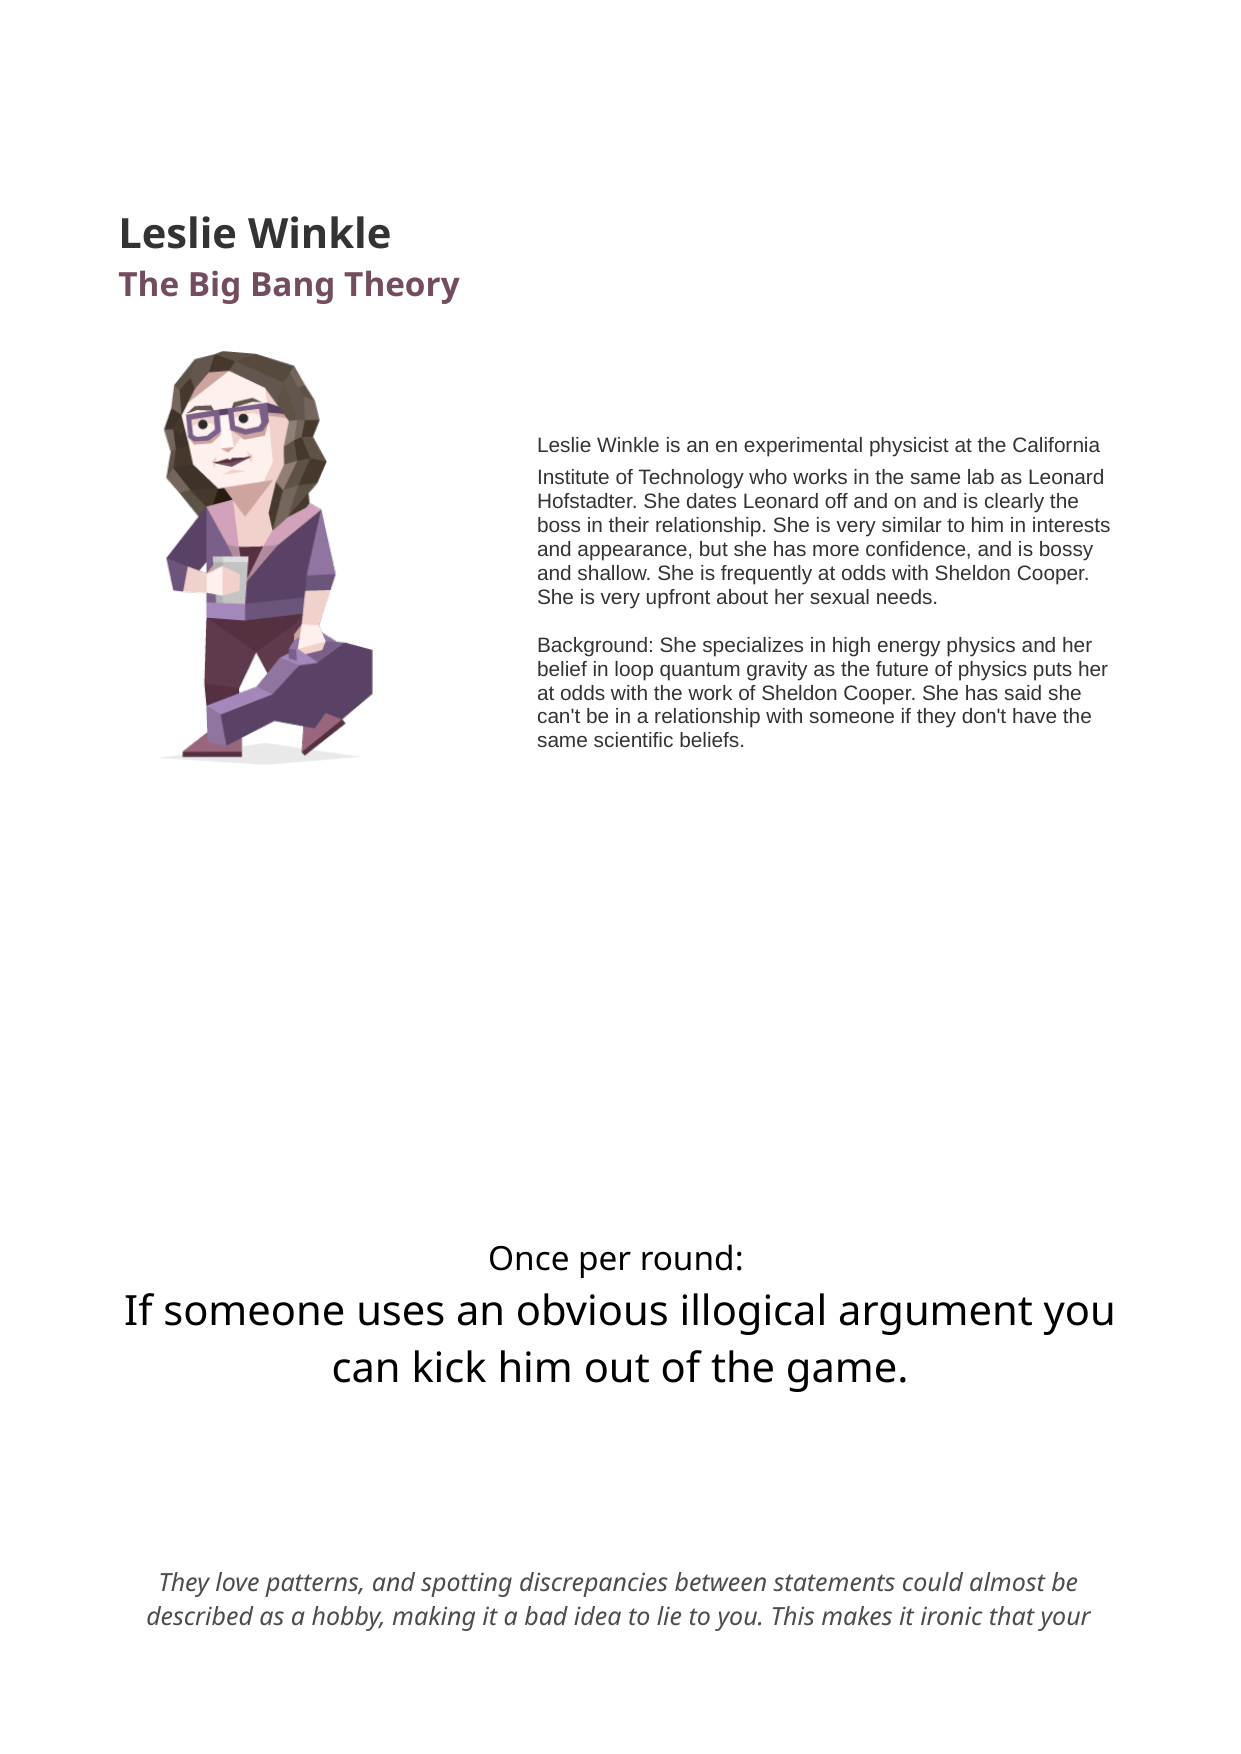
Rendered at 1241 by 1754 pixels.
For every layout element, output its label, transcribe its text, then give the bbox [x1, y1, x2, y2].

text The Big Bang Theory [118, 260, 1122, 306]
text Leslie Winkle is an en experimental physicist at the California Institute of Technology who works in the same lab as Leonard Hofstadter. She dates Leonard off and on and is clearly the boss in their relationship. She is very similar to him in interests and appearance, but she has more confidence, and is bossy and shallow. She is frequently at odds with Sheldon Cooper. She is very upfront about her sexual needs. Background: She specializes in high energy physics and her belief in loop quantum gravity as the future of physics puts her at odds with the work of Sheldon Cooper. She has said she can't be in a relationship with someone if they don't have the same scientific beliefs. [118, 408, 1122, 781]
picture [59, 351, 473, 765]
text They love patterns, and spotting discrepancies between statements could almost be described as a hobby, making it a bad idea to lie to you. This makes it ironic that your [118, 1564, 1122, 1633]
text Leslie Winkle [118, 204, 1122, 260]
text Once per round: [118, 1235, 1122, 1281]
text If someone uses an obvious illogical argument you can kick him out of the game. [118, 1281, 1122, 1394]
